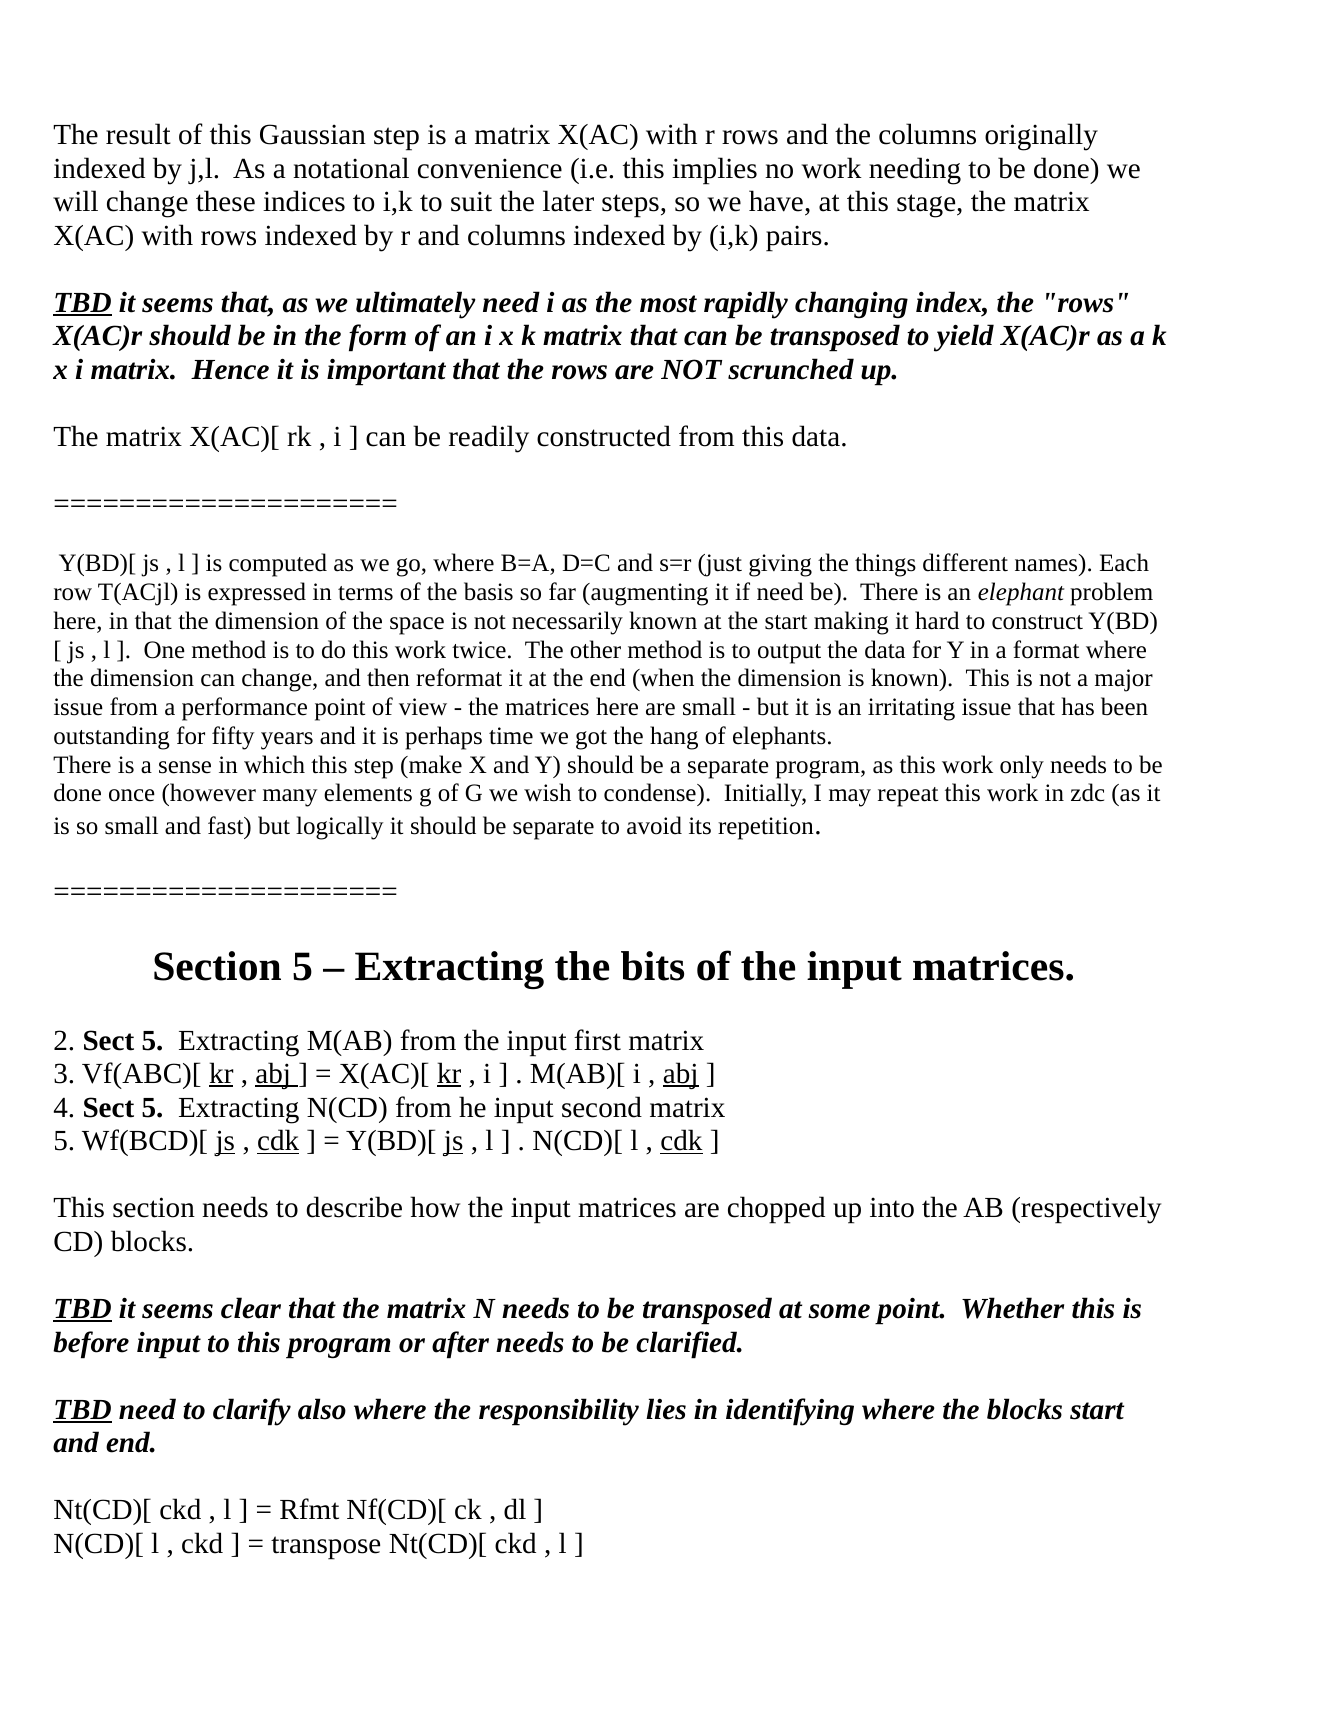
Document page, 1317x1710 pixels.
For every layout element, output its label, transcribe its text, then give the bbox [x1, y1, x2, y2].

text Nt(CD)[ ckd , l ] = Rfmt Nf(CD)[ ck , dl ] [53, 1492, 1174, 1526]
text This section needs to describe how the input matrices are chopped up into the AB (respectively CD) blocks. [53, 1191, 1174, 1258]
text 2. Sect 5. Extracting M(AB) from the input first matrix [53, 1023, 1174, 1056]
text Section 5 – Extracting the bits of the input matrices. [53, 941, 1174, 989]
text There is a sense in which this step (make X and Y) should be a separate program, as this work only needs to be done once (however many elements g of G we wish to condense). Initially, I may repeat this work in zdc (as it is so small and fast) but logically it should be separate to avoid its repetition. [53, 750, 1174, 841]
text N(CD)[ l , ckd ] = transpose Nt(CD)[ ckd , l ] [53, 1526, 1174, 1559]
text The matrix X(AC)[ rk , i ] can be readily constructed from this data. [53, 419, 1174, 453]
text TBD it seems clear that the matrix N needs to be transposed at some point. Whether this is before input to this program or after needs to be clarified. [53, 1291, 1174, 1358]
text 5. Wf(BCD)[ js , cdk ] = Y(BD)[ js , l ] . N(CD)[ l , cdk ] [53, 1123, 1174, 1157]
text 3. Vf(ABC)[ kr , abj ] = X(AC)[ kr , i ] . M(AB)[ i , abj ] [53, 1056, 1174, 1090]
text 4. Sect 5. Extracting N(CD) from he input second matrix [53, 1090, 1174, 1123]
text Y(BD)[ js , l ] is computed as we go, where B=A, D=C and s=r (just giving the things different names). Each row T(ACjl) is expressed in terms of the basis so far (augmenting it if need be). There is an elephant problem here, in that the dimension of the space is not necessarily known at the start making it hard to construct Y(BD)[ js , l ]. One method is to do this work twice. The other method is to output the data for Y in a format where the dimension can change, and then reformat it at the end (when the dimension is known). This is not a major issue from a performance point of view - the matrices here are small - but it is an irritating issue that has been outstanding for fifty years and it is perhaps time we got the hang of elephants. [53, 548, 1174, 750]
text TBD need to clarify also where the responsibility lies in identifying where the blocks start and end. [53, 1392, 1174, 1459]
text ===================== [53, 486, 1174, 520]
text ===================== [53, 874, 1174, 908]
text The result of this Gaussian step is a matrix X(AC) with r rows and the columns originally indexed by j,l. As a notational convenience (i.e. this implies no work needing to be done) we will change these indices to i,k to suit the later steps, so we have, at this stage, the matrix X(AC) with rows indexed by r and columns indexed by (i,k) pairs. [53, 117, 1174, 251]
text TBD it seems that, as we ultimately need i as the most rapidly changing index, the "rows" X(AC)r should be in the form of an i x k matrix that can be transposed to yield X(AC)r as a k x i matrix. Hence it is important that the rows are NOT scrunched up. [53, 285, 1174, 386]
